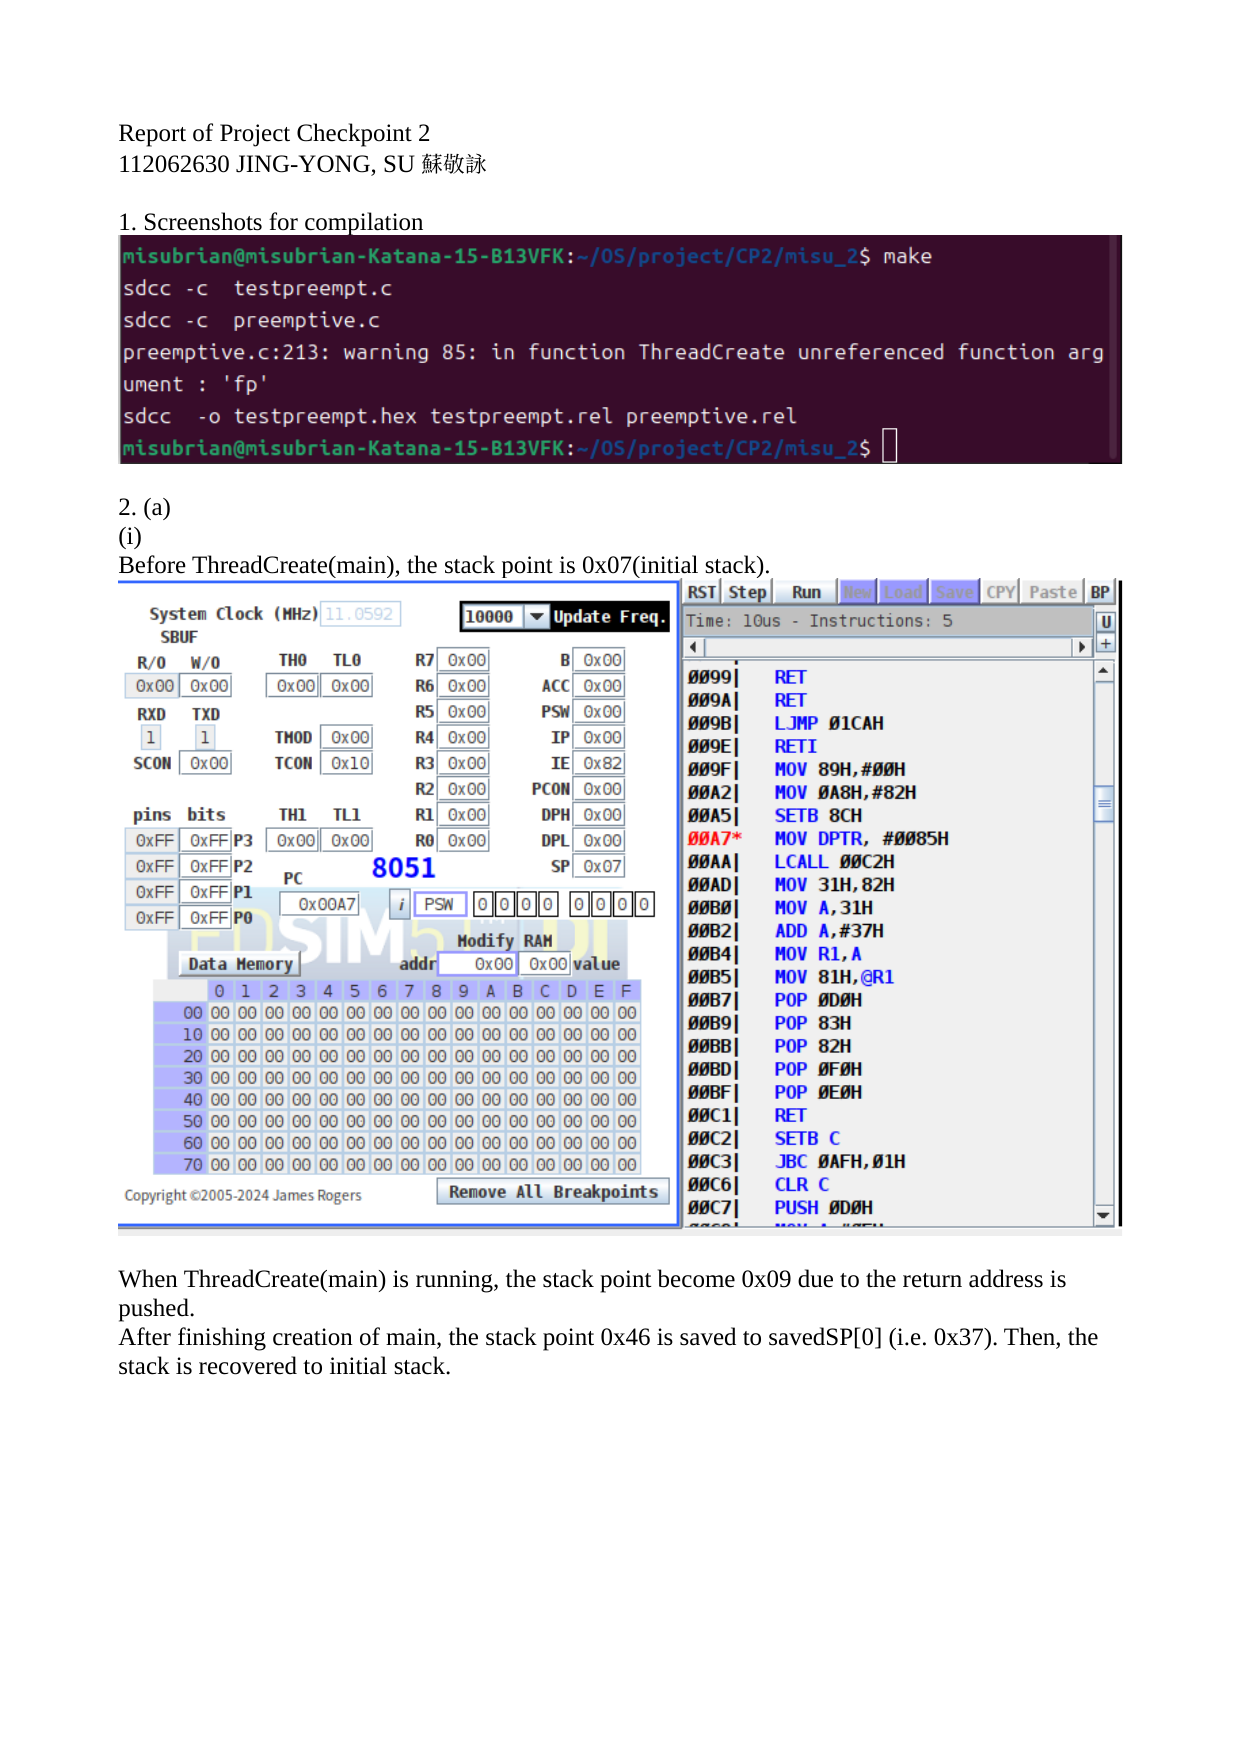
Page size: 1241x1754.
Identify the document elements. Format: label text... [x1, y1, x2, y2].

picture [118, 235, 1123, 464]
text 112062630 JING-YONG, SU 蘇敬詠 [118, 147, 1122, 178]
text 2. (a) [118, 492, 1122, 521]
text (i) [118, 521, 1122, 550]
text Report of Project Checkpoint 2 [118, 118, 1122, 147]
text Before ThreadCreate(main), the stack point is 0x07(initial stack). [118, 550, 1122, 578]
picture [118, 578, 1123, 1236]
text After finishing creation of main, the stack point 0x46 is saved to savedSP[0] (i.e. 0x37). Then, the stack is recovered to initial stack. [118, 1322, 1122, 1379]
text When ThreadCreate(main) is running, the stack point become 0x09 due to the return address is pushed. [118, 1264, 1122, 1322]
text 1. Screenshots for compilation [118, 207, 1122, 235]
